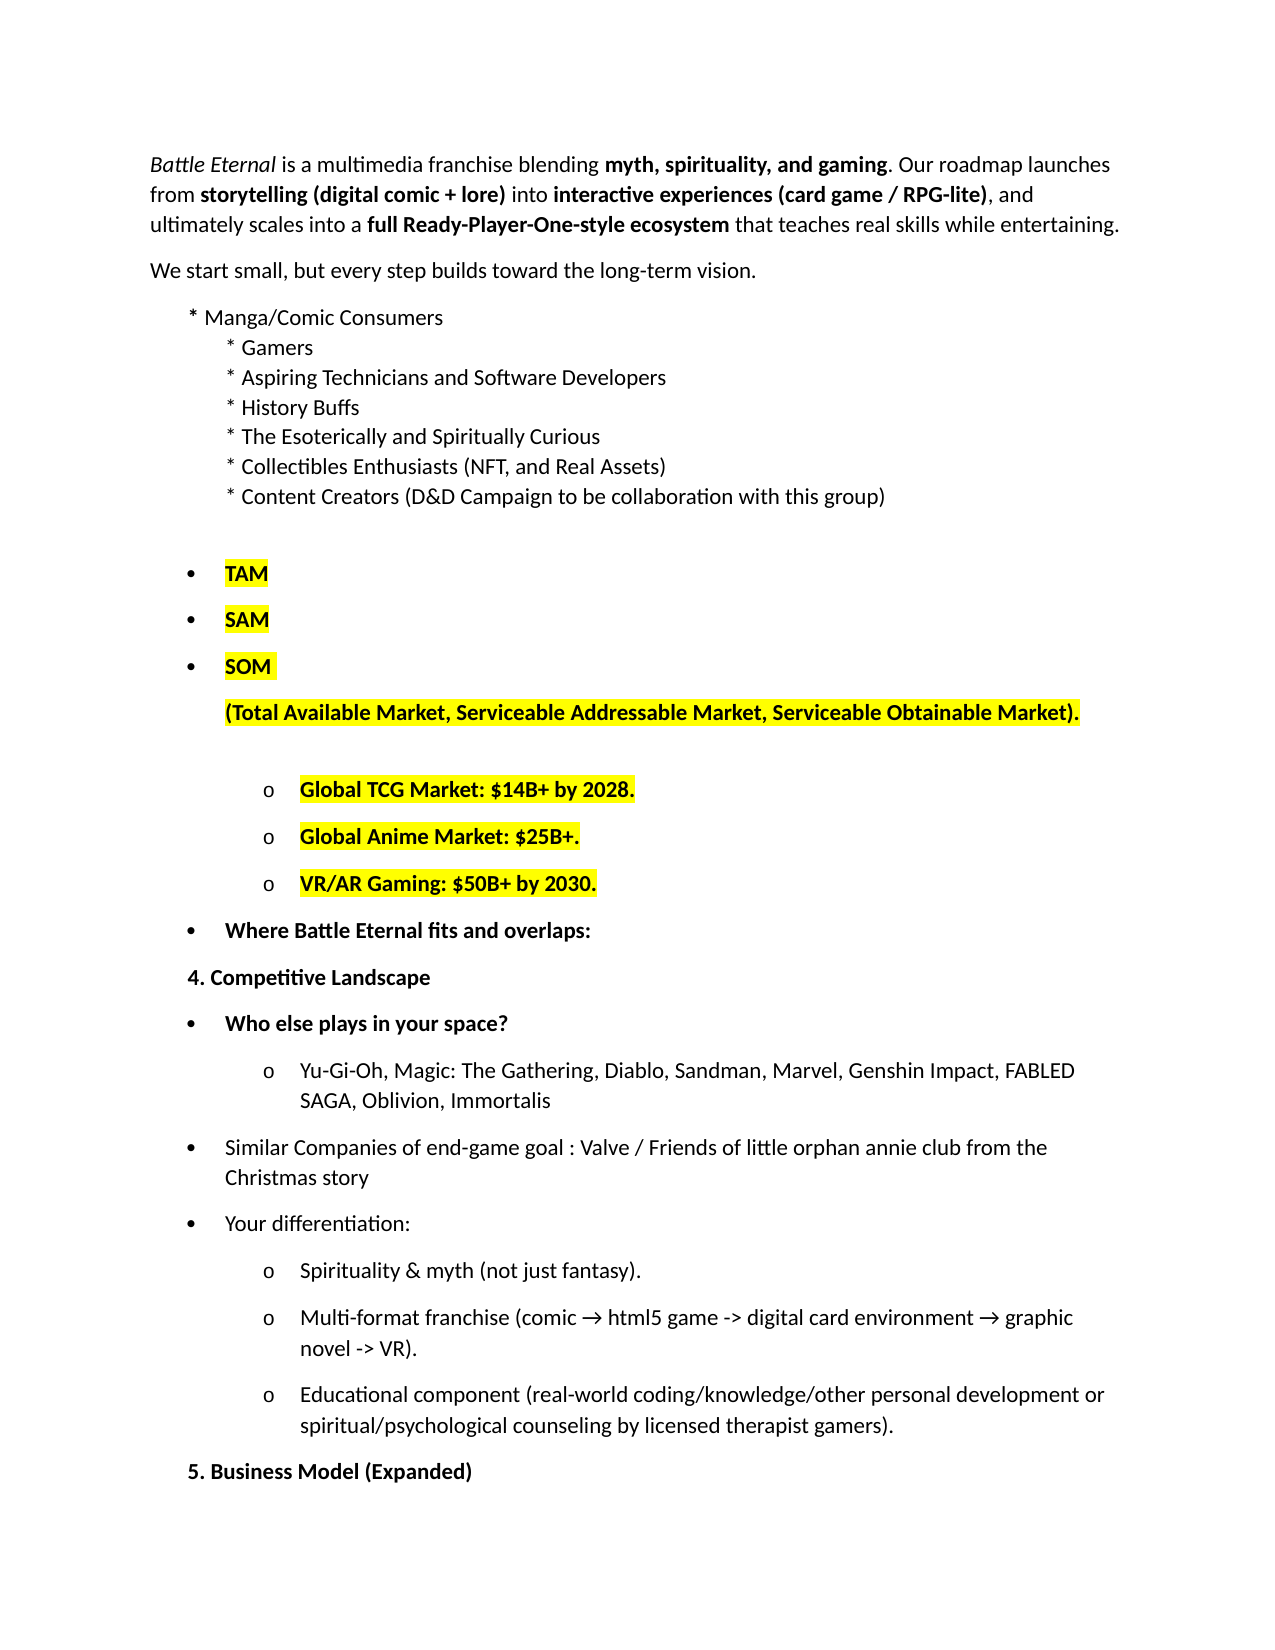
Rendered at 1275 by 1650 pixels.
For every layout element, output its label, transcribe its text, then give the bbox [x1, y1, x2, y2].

list Yu-Gi-Oh, Magic: The Gathering, Diablo, Sandman, Marvel, Genshin Impact, FABLED SAGA, Oblivion, Immortalis [262, 1056, 1125, 1114]
list SAM [187, 605, 1125, 633]
list SOM [187, 652, 1125, 680]
list Who else plays in your space? [187, 1009, 1125, 1038]
list Educational component (real-world coding/knowledge/other personal development or spiritual/psychological counseling by licensed therapist gamers). [262, 1380, 1125, 1439]
text * Manga/Comic Consumers * Gamers * Aspiring Technicians and Software Developers * History Buffs * The Esoterically and Spiritually Curious * Collectibles Enthusiasts (NFT, and Real Assets) * Content Creators (D&D Campaign to be collaboration with this group) [187, 303, 1125, 540]
text 5. Business Model (Expanded) [187, 1457, 1125, 1485]
text (Total Available Market, Serviceable Addressable Market, Serviceable Obtainable Market). [225, 698, 1125, 756]
list Similar Companies of end-game goal : Valve / Friends of little orphan annie club from the Christmas story [187, 1133, 1125, 1191]
list VR/AR Gaming: $50B+ by 2030. [262, 869, 1125, 898]
list TAM [187, 559, 1125, 587]
list Spirituality & myth (not just fantasy). [262, 1256, 1125, 1285]
text We start small, but every step builds toward the long-term vision. [150, 256, 1125, 284]
list Where Battle Eternal fits and overlaps: [187, 916, 1125, 944]
list Global TCG Market: $14B+ by 2028. [262, 775, 1125, 803]
list Multi-format franchise (comic → html5 game -> digital card environment → graphic novel -> VR). [262, 1303, 1125, 1362]
list Your differentiation: [187, 1209, 1125, 1238]
list Global Anime Market: $25B+. [262, 822, 1125, 851]
text Battle Eternal is a multimedia franchise blending myth, spirituality, and gaming. Our roadmap launches from storytelling (digital comic + lore) into interactive experiences (card game / RPG-lite), and ultimately scales into a full Ready-Player-One-style ecosystem that teaches real skills while entertaining. [150, 150, 1125, 238]
text 4. Competitive Landscape [187, 963, 1125, 991]
